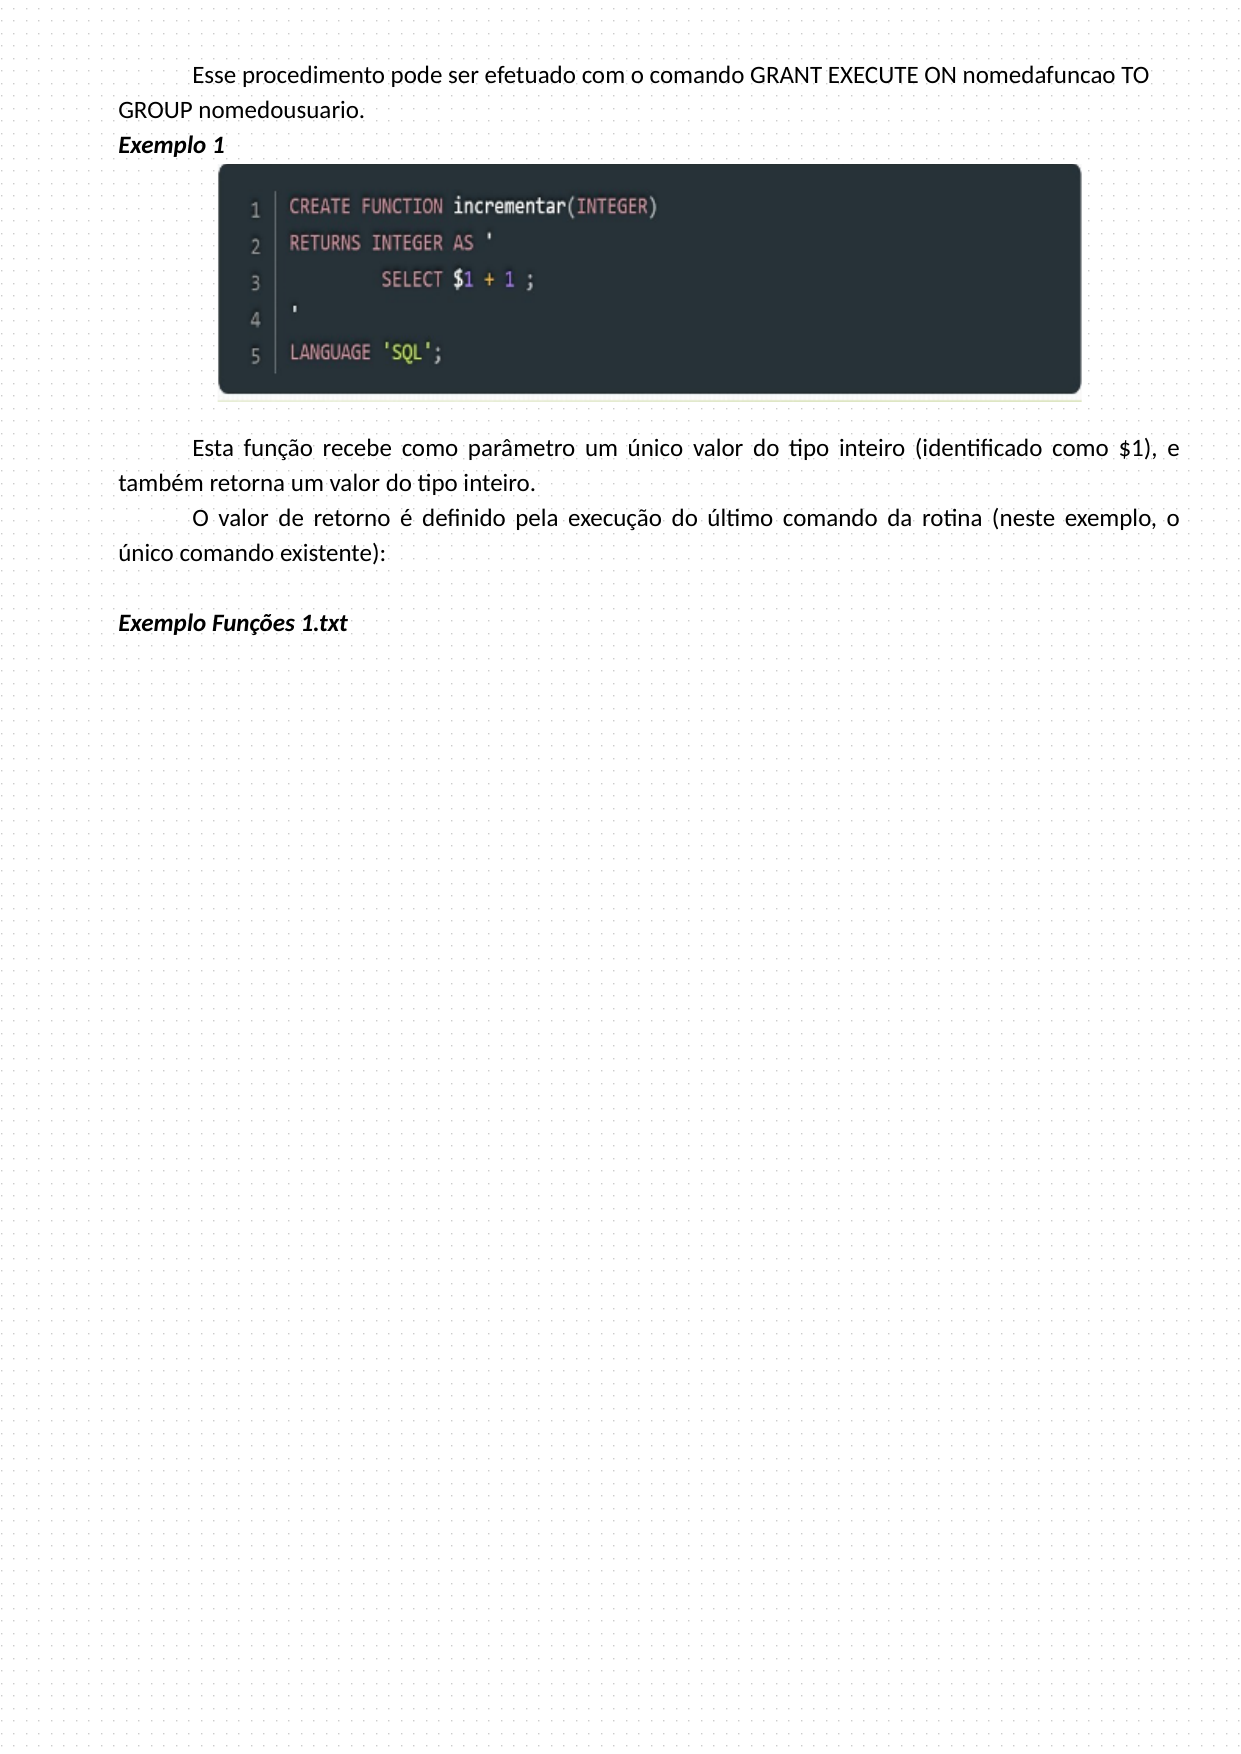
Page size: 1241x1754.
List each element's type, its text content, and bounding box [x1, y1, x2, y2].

list Exemplo 1 [118, 129, 1181, 159]
list O valor de retorno é definido pela execução do último comando da rotina (neste exemplo, o único comando existente): [118, 502, 1181, 568]
list Esse procedimento pode ser efetuado com o comando GRANT EXECUTE ON nomedafuncao TO GROUP nomedousuario. [118, 59, 1181, 124]
list Esta função recebe como parâmetro um único valor do tipo inteiro (identificado como $1), e também retorna um valor do tipo inteiro. [118, 432, 1181, 498]
list Exemplo Funções 1.txt [118, 607, 1181, 638]
picture [0, 0, 1241, 1754]
